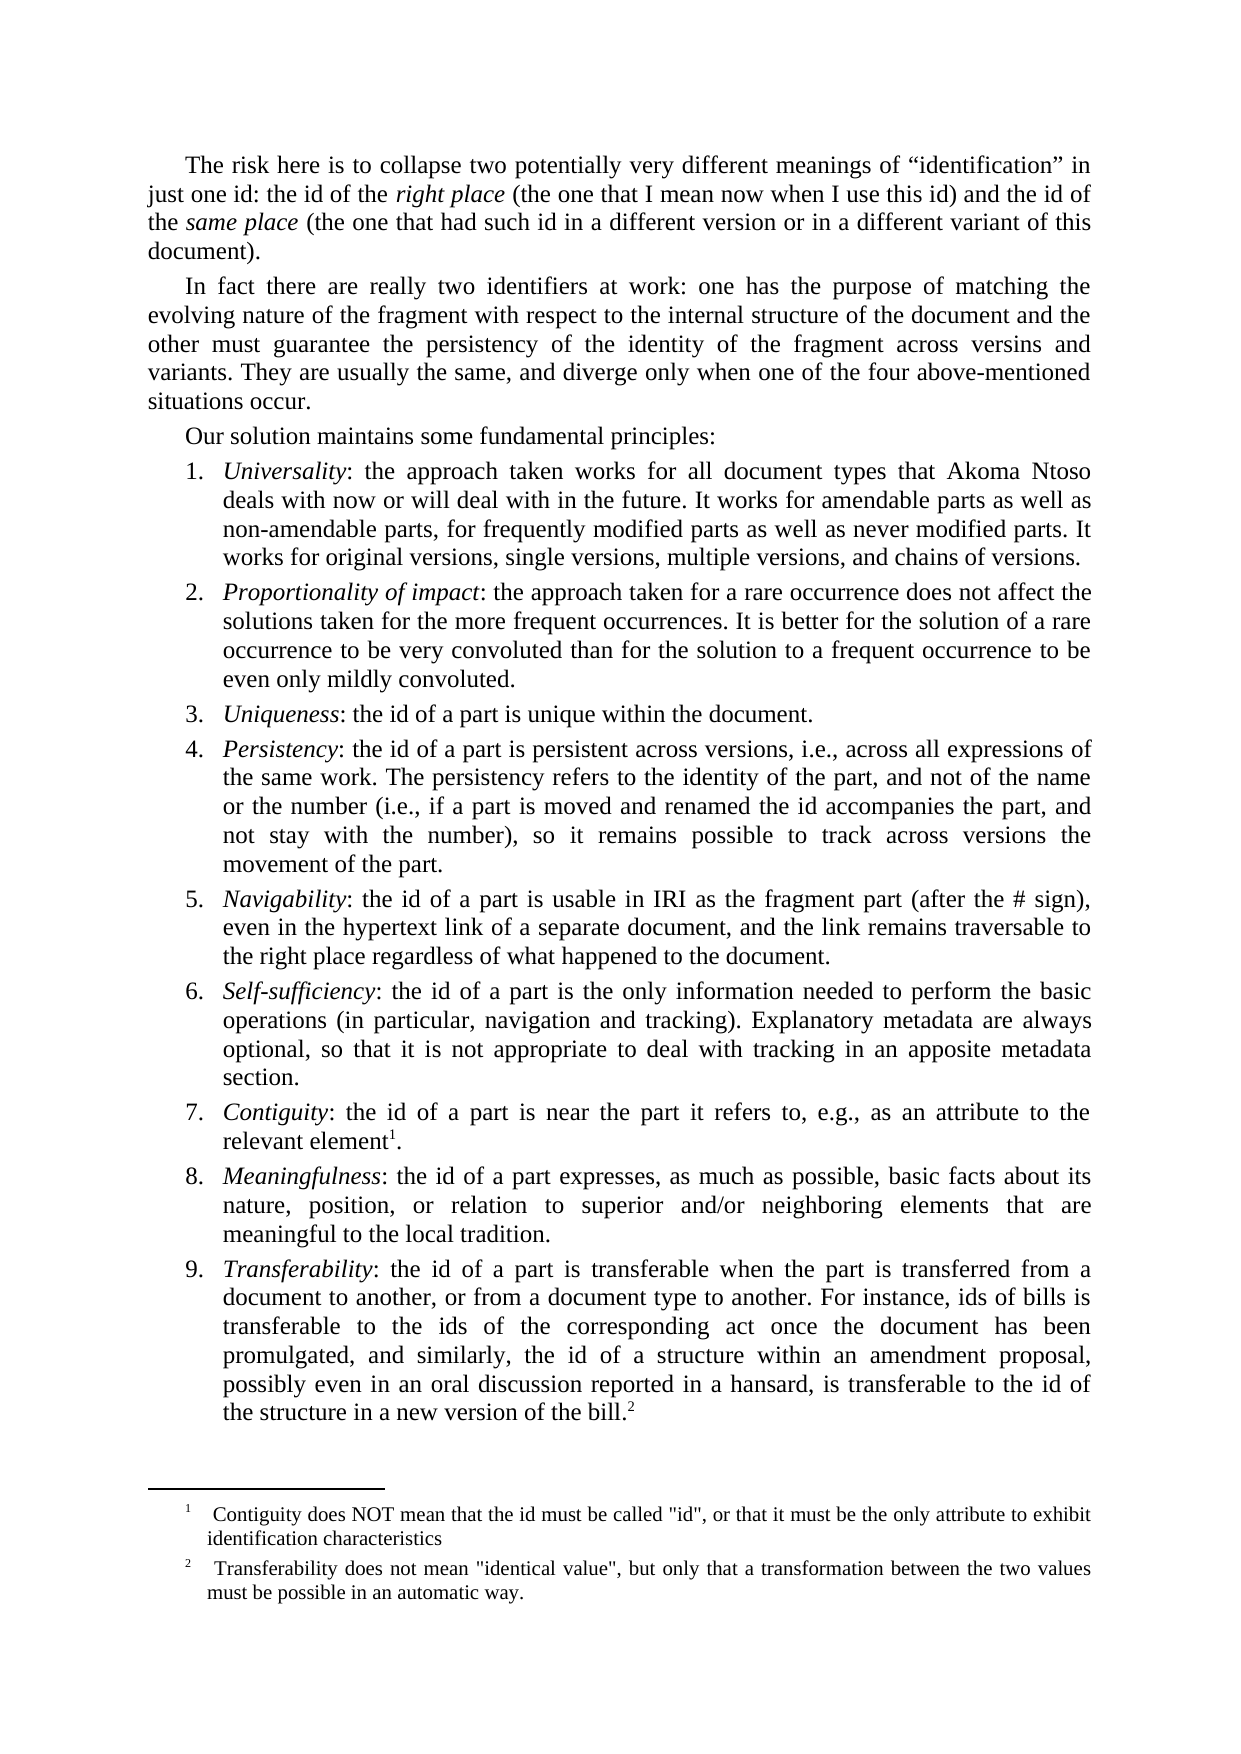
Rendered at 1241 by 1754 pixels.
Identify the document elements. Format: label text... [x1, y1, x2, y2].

list Uniqueness: the id of a part is unique within the document. [185, 699, 1092, 727]
list Navigability: the id of a part is usable in IRI as the fragment part (after the # sign), even in the hypertext link of a separate document, and the link remains traversable to the right place regardless of what happened to the document. [185, 884, 1092, 970]
text Our solution maintains some fundamental principles: [148, 421, 1092, 450]
list Persistency: the id of a part is persistent across versions, i.e., across all expressions of the same work. The persistency refers to the identity of the part, and not of the name or the number (i.e., if a part is moved and renamed the id accompanies the part, and not stay with the number), so it remains possible to track across versions the movement of the part. [185, 734, 1092, 877]
list Proportionality of impact: the approach taken for a rare occurrence does not affect the solutions taken for the more frequent occurrences. It is better for the solution of a rare occurrence to be very convoluted than for the solution to a frequent occurrence to be even only mildly convoluted. [185, 577, 1092, 692]
list Transferability: the id of a part is transferable when the part is transferred from a document to another, or from a document type to another. For instance, ids of bills is transferable to the ids of the corresponding act once the document has been promulgated, and similarly, the id of a structure within an amendment proposal, possibly even in an oral discussion reported in a hansard, is transferable to the id of the structure in a new version of the bill. [185, 1254, 1092, 1426]
list Contiguity: the id of a part is near the part it refers to, e.g., as an attribute to the relevant element. [185, 1097, 1092, 1155]
text The risk here is to collapse two potentially very different meanings of “identification” in just one id: the id of the right place (the one that I mean now when I use this id) and the id of the same place (the one that had such id in a different version or in a different variant of this document). [148, 150, 1092, 265]
list Self-sufficiency: the id of a part is the only information needed to perform the basic operations (in particular, navigation and tracking). Explanatory metadata are always optional, so that it is not appropriate to deal with tracking in an apposite metadata section. [185, 976, 1092, 1091]
list Transferability does not mean "identical value", but only that a transformation between the two values must be possible in an automatic way. [185, 1556, 1092, 1604]
text In fact there are really two identifiers at work: one has the purpose of matching the evolving nature of the fragment with respect to the internal structure of the document and the other must guarantee the persistency of the identity of the fragment across versins and variants. They are usually the same, and diverge only when one of the four above-mentioned situations occur. [148, 271, 1092, 415]
list Meaningfulness: the id of a part expresses, as much as possible, basic facts about its nature, position, or relation to superior and/or neighboring elements that are meaningful to the local tradition. [185, 1161, 1092, 1247]
list Universality: the approach taken works for all document types that Akoma Ntoso deals with now or will deal with in the future. It works for amendable parts as well as non-amendable parts, for frequently modified parts as well as never modified parts. It works for original versions, single versions, multiple versions, and chains of versions. [185, 456, 1092, 571]
list Contiguity does NOT mean that the id must be called "id", or that it must be the only attribute to exhibit identification characteristics [185, 1501, 1092, 1549]
